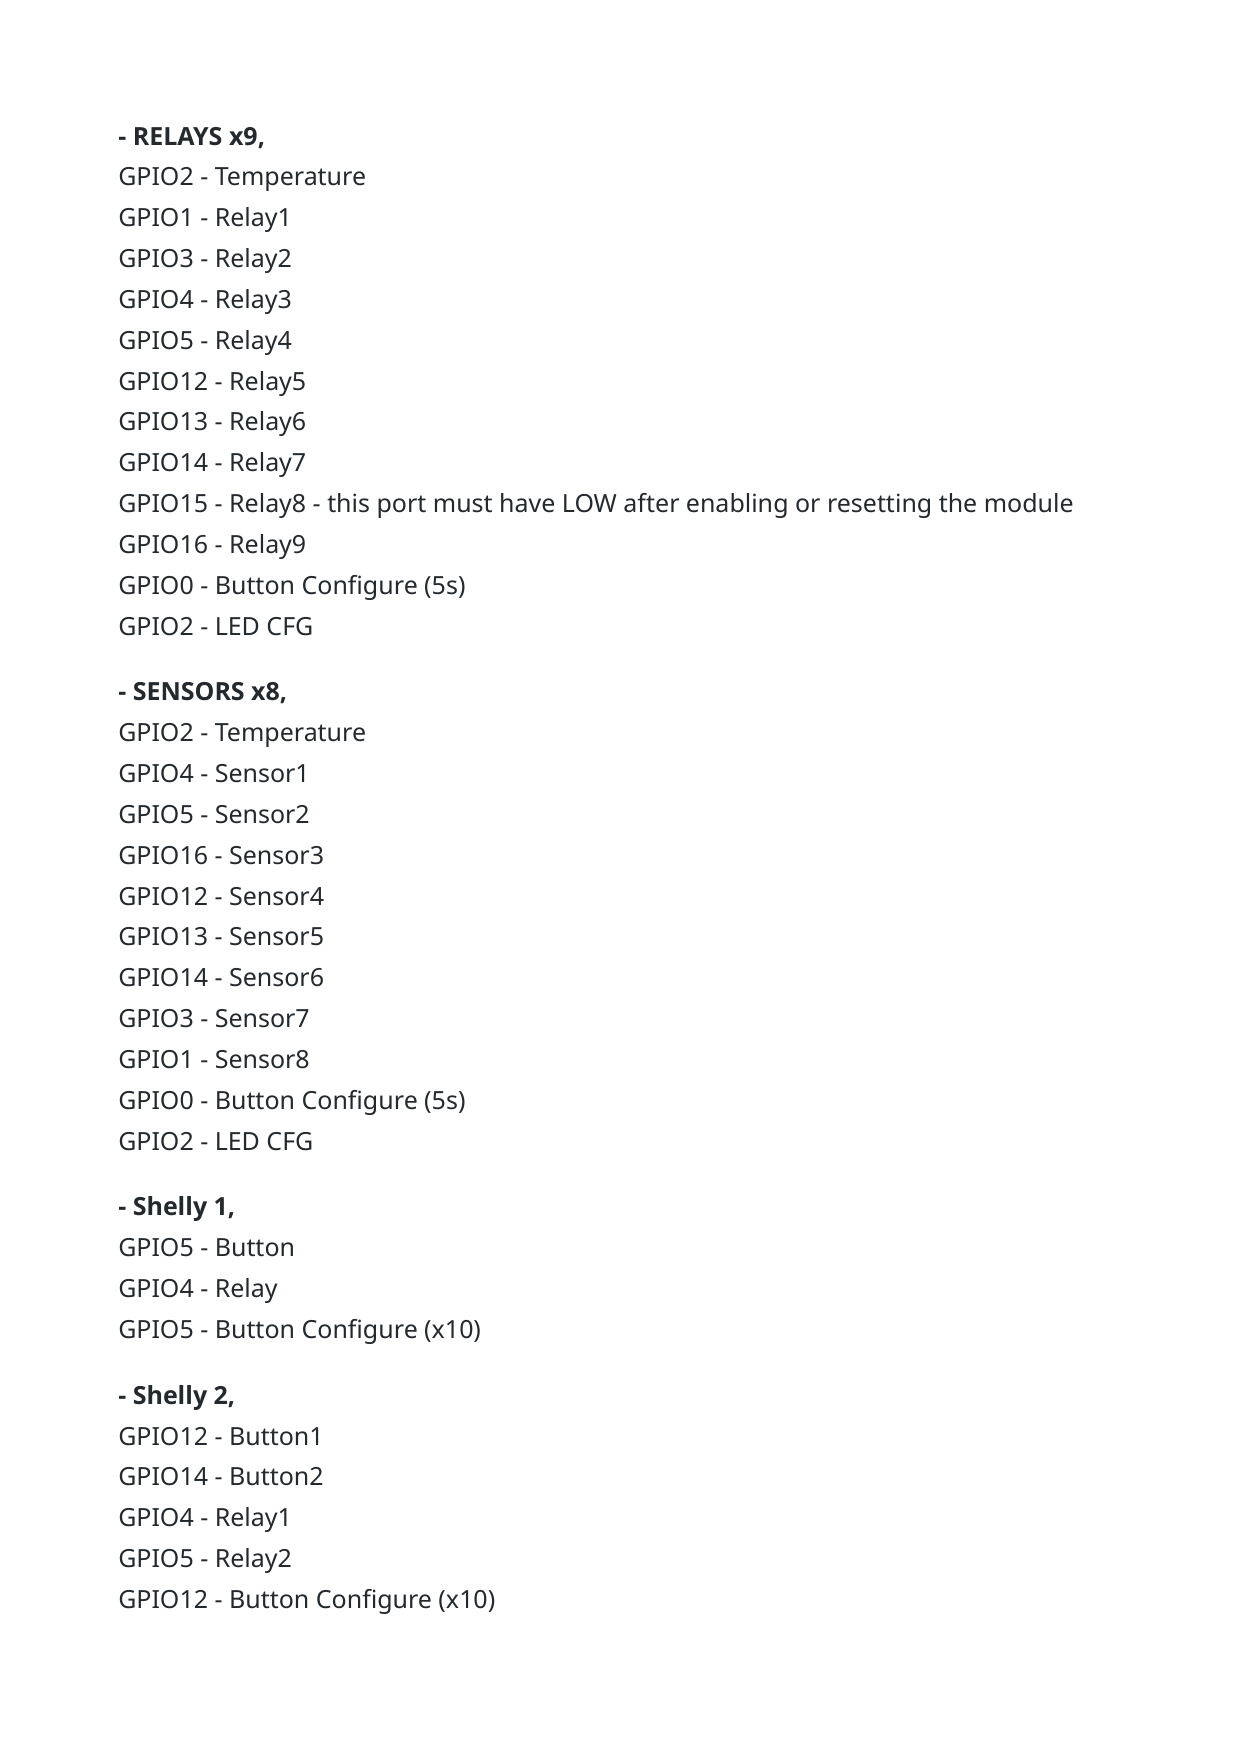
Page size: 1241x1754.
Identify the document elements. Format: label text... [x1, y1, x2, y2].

text - SENSORS x8, GPIO2 - Temperature GPIO4 - Sensor1 GPIO5 - Sensor2 GPIO16 - Sensor3 GPIO12 - Sensor4 GPIO13 - Sensor5 GPIO14 - Sensor6 GPIO3 - Sensor7 GPIO1 - Sensor8 GPIO0 - Button Configure (5s) GPIO2 - LED CFG [118, 674, 1122, 1157]
text - RELAYS x9, GPIO2 - Temperature GPIO1 - Relay1 GPIO3 - Relay2 GPIO4 - Relay3 GPIO5 - Relay4 GPIO12 - Relay5 GPIO13 - Relay6 GPIO14 - Relay7 GPIO15 - Relay8 - this port must have LOW after enabling or resetting the module GPIO16 - Relay9 GPIO0 - Button Configure (5s) GPIO2 - LED CFG [118, 118, 1122, 642]
text - Shelly 2, GPIO12 - Button1 GPIO14 - Button2 GPIO4 - Relay1 GPIO5 - Relay2 GPIO12 - Button Configure (x10) [118, 1377, 1122, 1616]
text - Shelly 1, GPIO5 - Button GPIO4 - Relay GPIO5 - Button Configure (x10) [118, 1189, 1122, 1346]
